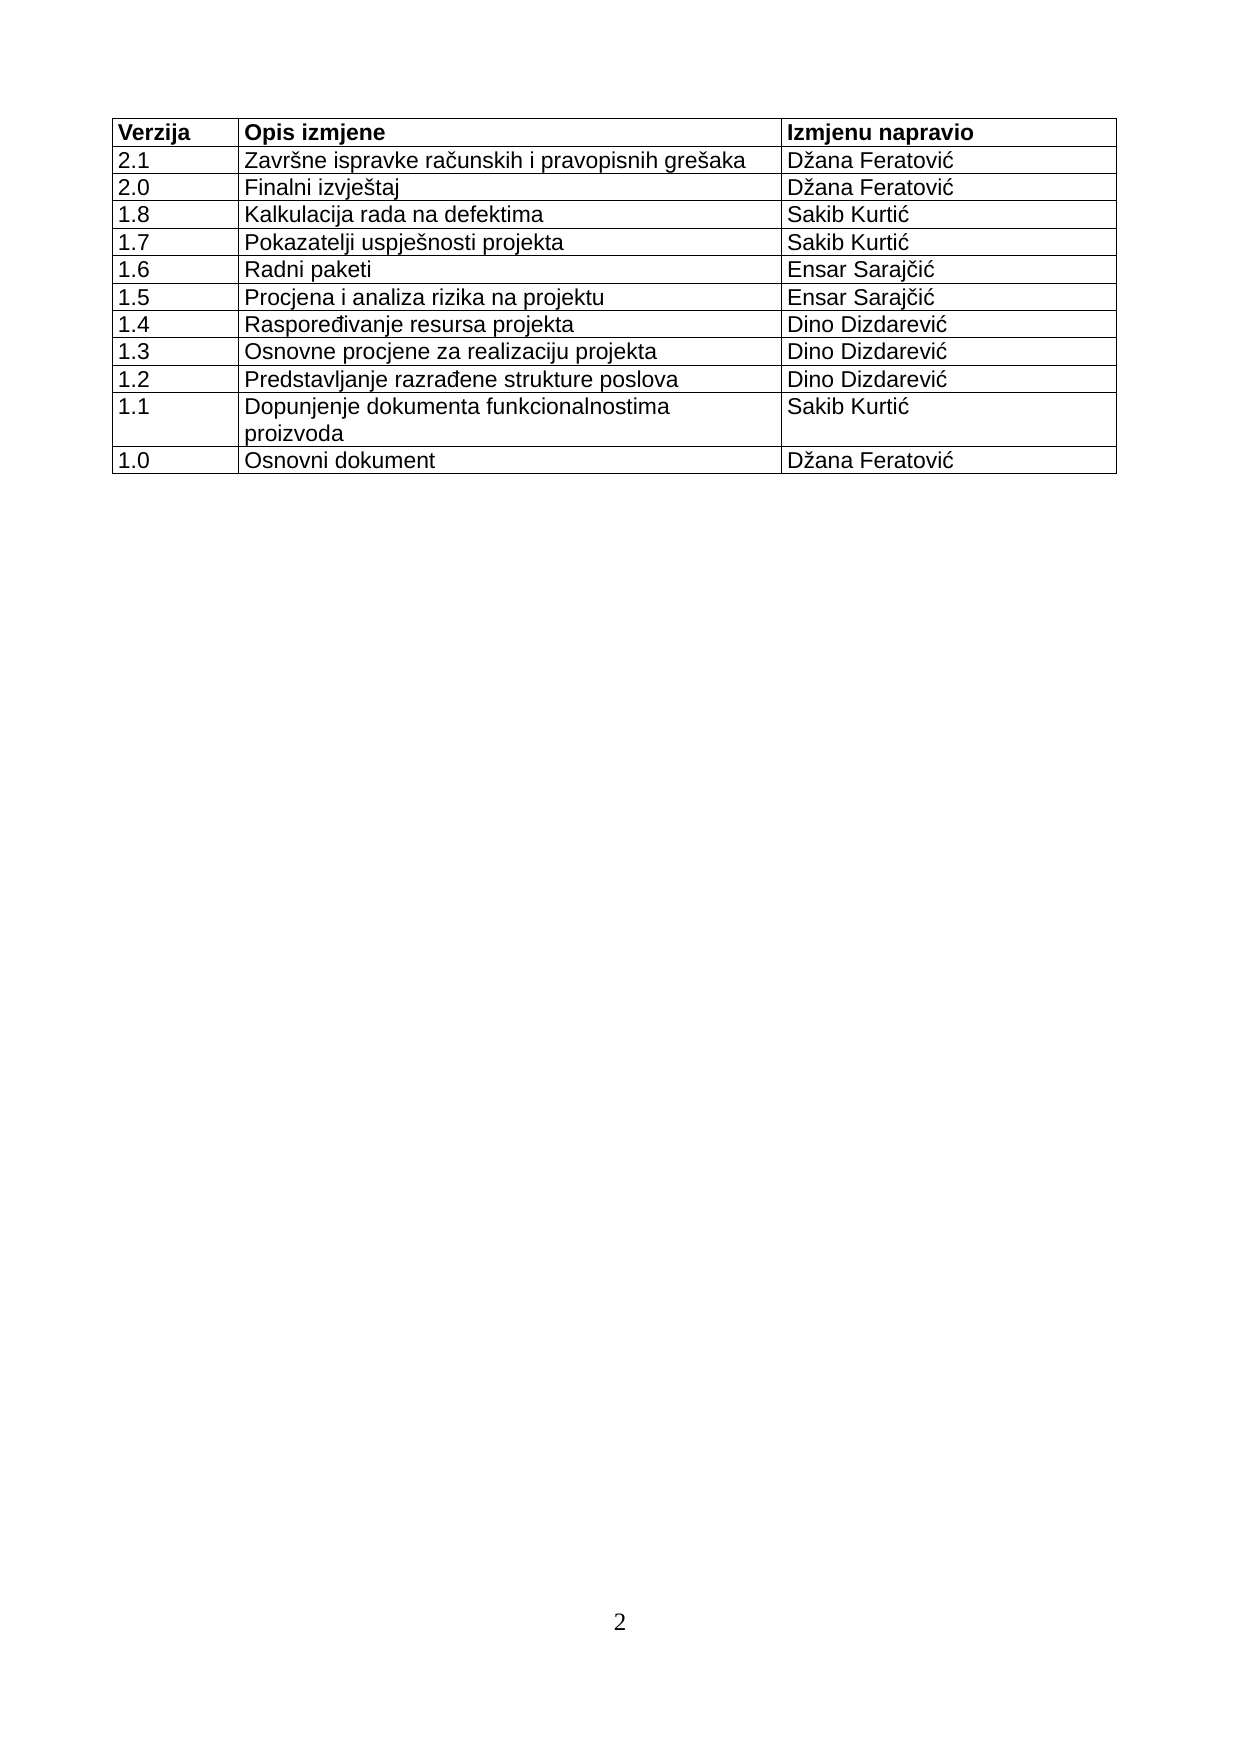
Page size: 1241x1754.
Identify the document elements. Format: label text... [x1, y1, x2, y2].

table_cell Ensar Sarajčić [782, 256, 1116, 282]
table_header Opis izmjene [239, 119, 781, 146]
table_cell 1.4 [113, 311, 238, 337]
table_cell 1.2 [113, 366, 238, 392]
table_cell 1.1 [113, 393, 238, 446]
table_cell 1.5 [113, 284, 238, 310]
table_cell Dino Dizdarević [782, 311, 1116, 337]
table_cell 1.7 [113, 229, 238, 255]
table_cell 1.3 [113, 338, 238, 365]
table_cell Finalni izvještaj [239, 174, 781, 200]
table_cell Dopunjenje dokumenta funkcionalnostima proizvoda [239, 393, 781, 446]
table_cell Osnovne procjene za realizaciju projekta [239, 338, 781, 365]
table_cell 1.6 [113, 256, 238, 282]
table_cell 1.0 [113, 447, 238, 473]
table_cell Završne ispravke računskih i pravopisnih grešaka [239, 147, 781, 173]
table_cell Predstavljanje razrađene strukture poslova [239, 366, 781, 392]
table_cell Dino Dizdarević [782, 338, 1116, 365]
table_cell Sakib Kurtić [782, 201, 1116, 228]
table_cell Kalkulacija rada na defektima [239, 201, 781, 228]
table_cell 2.1 [113, 147, 238, 173]
table_cell Procjena i analiza rizika na projektu [239, 284, 781, 310]
table_cell Osnovni dokument [239, 447, 781, 473]
table_cell Radni paketi [239, 256, 781, 282]
table_cell Raspoređivanje resursa projekta [239, 311, 781, 337]
table_cell Sakib Kurtić [782, 393, 1116, 446]
table_cell Ensar Sarajčić [782, 284, 1116, 310]
table_cell Džana Feratović [782, 447, 1116, 473]
table_cell Džana Feratović [782, 174, 1116, 200]
table_cell Pokazatelji uspješnosti projekta [239, 229, 781, 255]
table_cell Sakib Kurtić [782, 229, 1116, 255]
table_header Izmjenu napravio [782, 119, 1116, 146]
table_header Verzija [113, 119, 238, 146]
table_cell Džana Feratović [782, 147, 1116, 173]
table_cell 1.8 [113, 201, 238, 228]
table_cell 2.0 [113, 174, 238, 200]
table_cell Dino Dizdarević [782, 366, 1116, 392]
